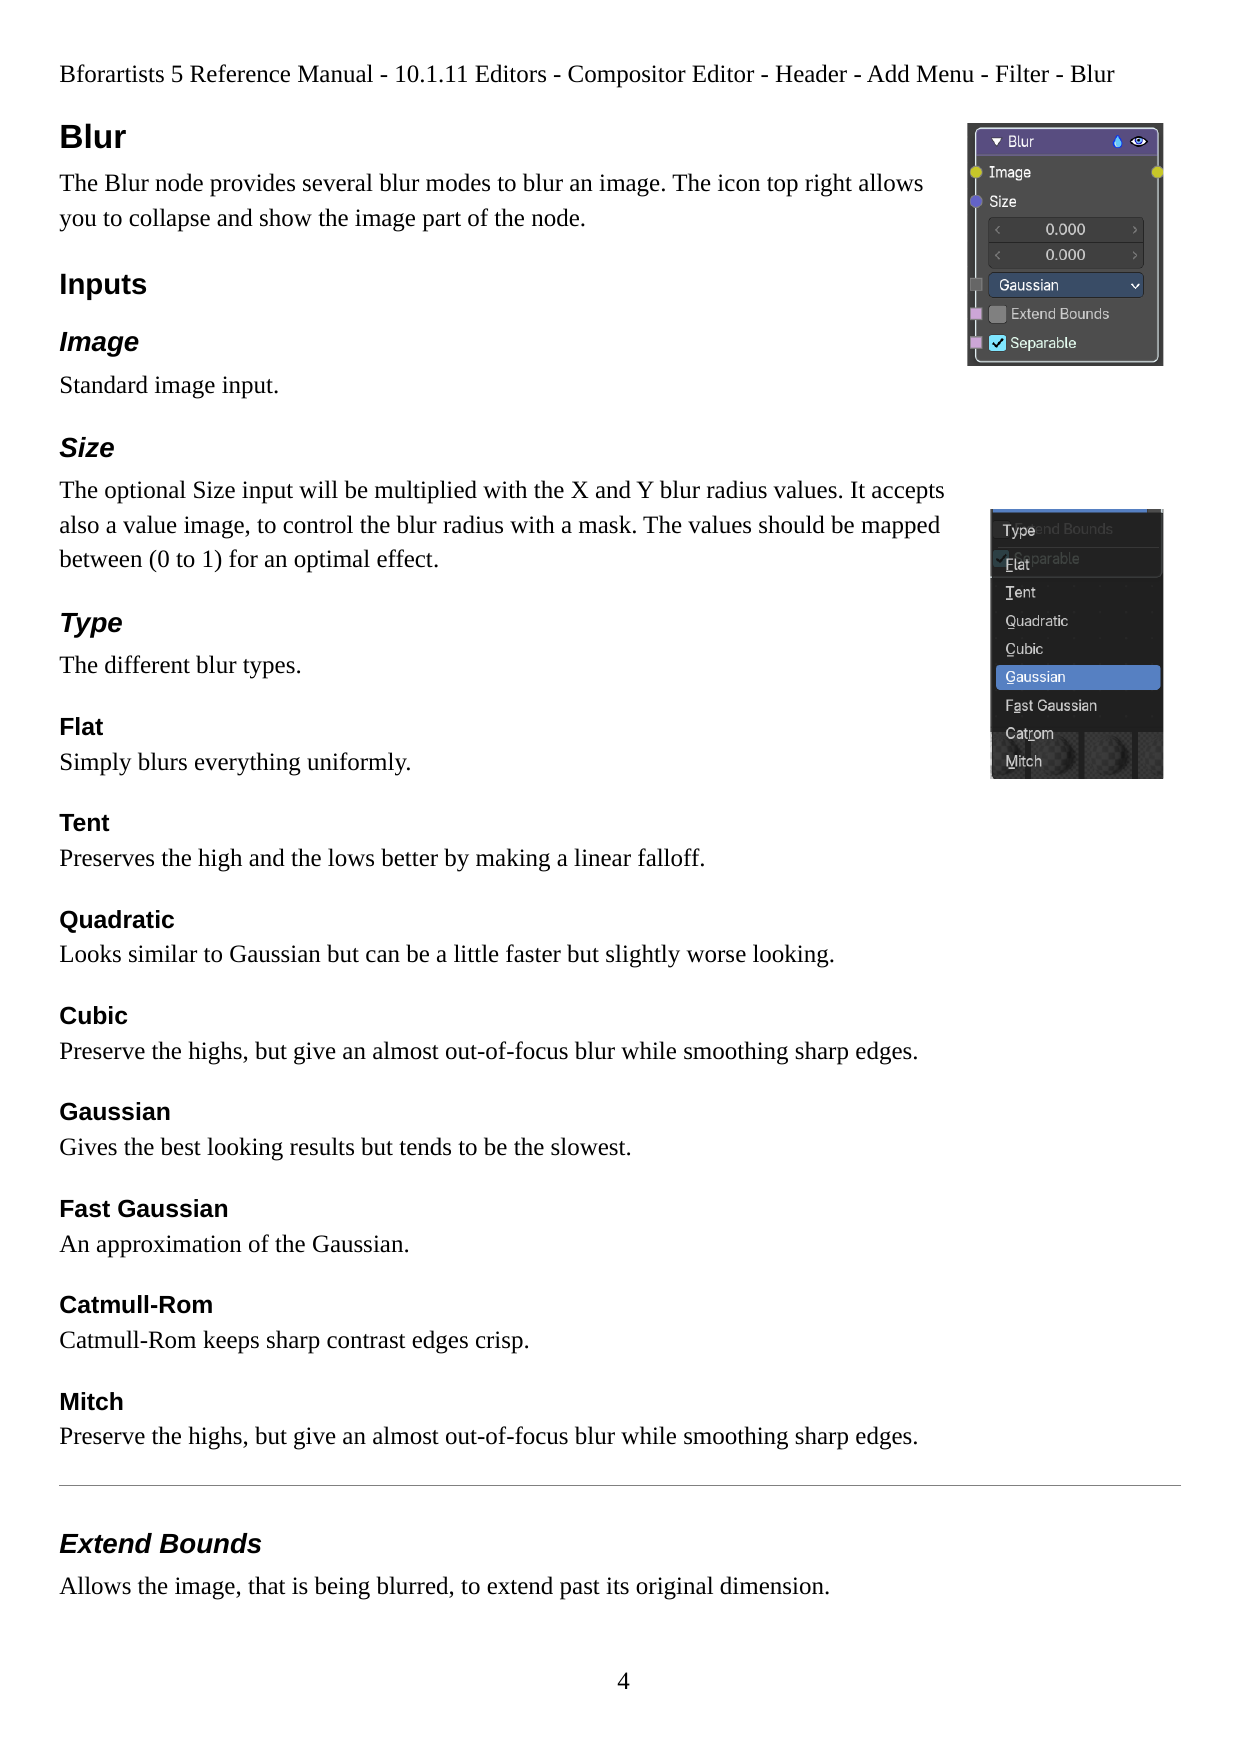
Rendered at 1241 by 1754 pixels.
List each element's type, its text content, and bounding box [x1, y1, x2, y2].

subtitle [1164, 712, 1181, 741]
subtitle Fast Gaussian [59, 1194, 1181, 1222]
text Looks similar to Gaussian but can be a little faster but slightly worse looking. [59, 939, 1181, 968]
subtitle Image [59, 325, 967, 357]
subtitle Quadratic [59, 905, 1181, 933]
picture [990, 509, 1164, 779]
subtitle [1164, 267, 1181, 300]
text Allows the image, that is being blurred, to extend past its original dimension. [59, 1571, 1181, 1600]
subtitle Flat [59, 712, 990, 741]
text Standard image input. [59, 370, 1181, 398]
subtitle Catmull-Rom [59, 1290, 1181, 1319]
subtitle Inputs [59, 267, 967, 300]
text An approximation of the Gaussian. [59, 1229, 1181, 1257]
subtitle [1164, 325, 1181, 357]
text Preserve the highs, but give an almost out-of-focus blur while smoothing sharp edges. [59, 1036, 1181, 1065]
text The optional Size input will be multiplied with the X and Y blur radius values. It accepts also a value image, to control the blur radius with a mask. The values should be mapped between (0 to 1) for an optimal effect. [59, 476, 1181, 573]
text Preserves the high and the lows better by making a linear falloff. [59, 843, 1181, 872]
subtitle Blur [59, 117, 1181, 156]
text Simply blurs everything uniformly. [59, 747, 990, 776]
subtitle Mitch [59, 1387, 1181, 1415]
text Preserve the highs, but give an almost out-of-focus blur while smoothing sharp edges. [59, 1421, 1181, 1450]
text Gives the best looking results but tends to be the slowest. [59, 1132, 1181, 1161]
subtitle Tent [59, 808, 1181, 837]
subtitle [1164, 606, 1181, 638]
subtitle Extend Bounds [59, 1527, 1181, 1559]
text The different blur types. [59, 651, 990, 679]
picture [967, 123, 1164, 366]
subtitle Gaussian [59, 1097, 1181, 1126]
text Catmull-Rom keeps sharp contrast edges crisp. [59, 1325, 1181, 1354]
subtitle Cubic [59, 1001, 1181, 1030]
text The Blur node provides several blur modes to blur an image. The icon top right allows you to collapse and show the image part of the node. [59, 168, 967, 232]
subtitle Type [59, 606, 990, 638]
subtitle Size [59, 431, 1181, 463]
